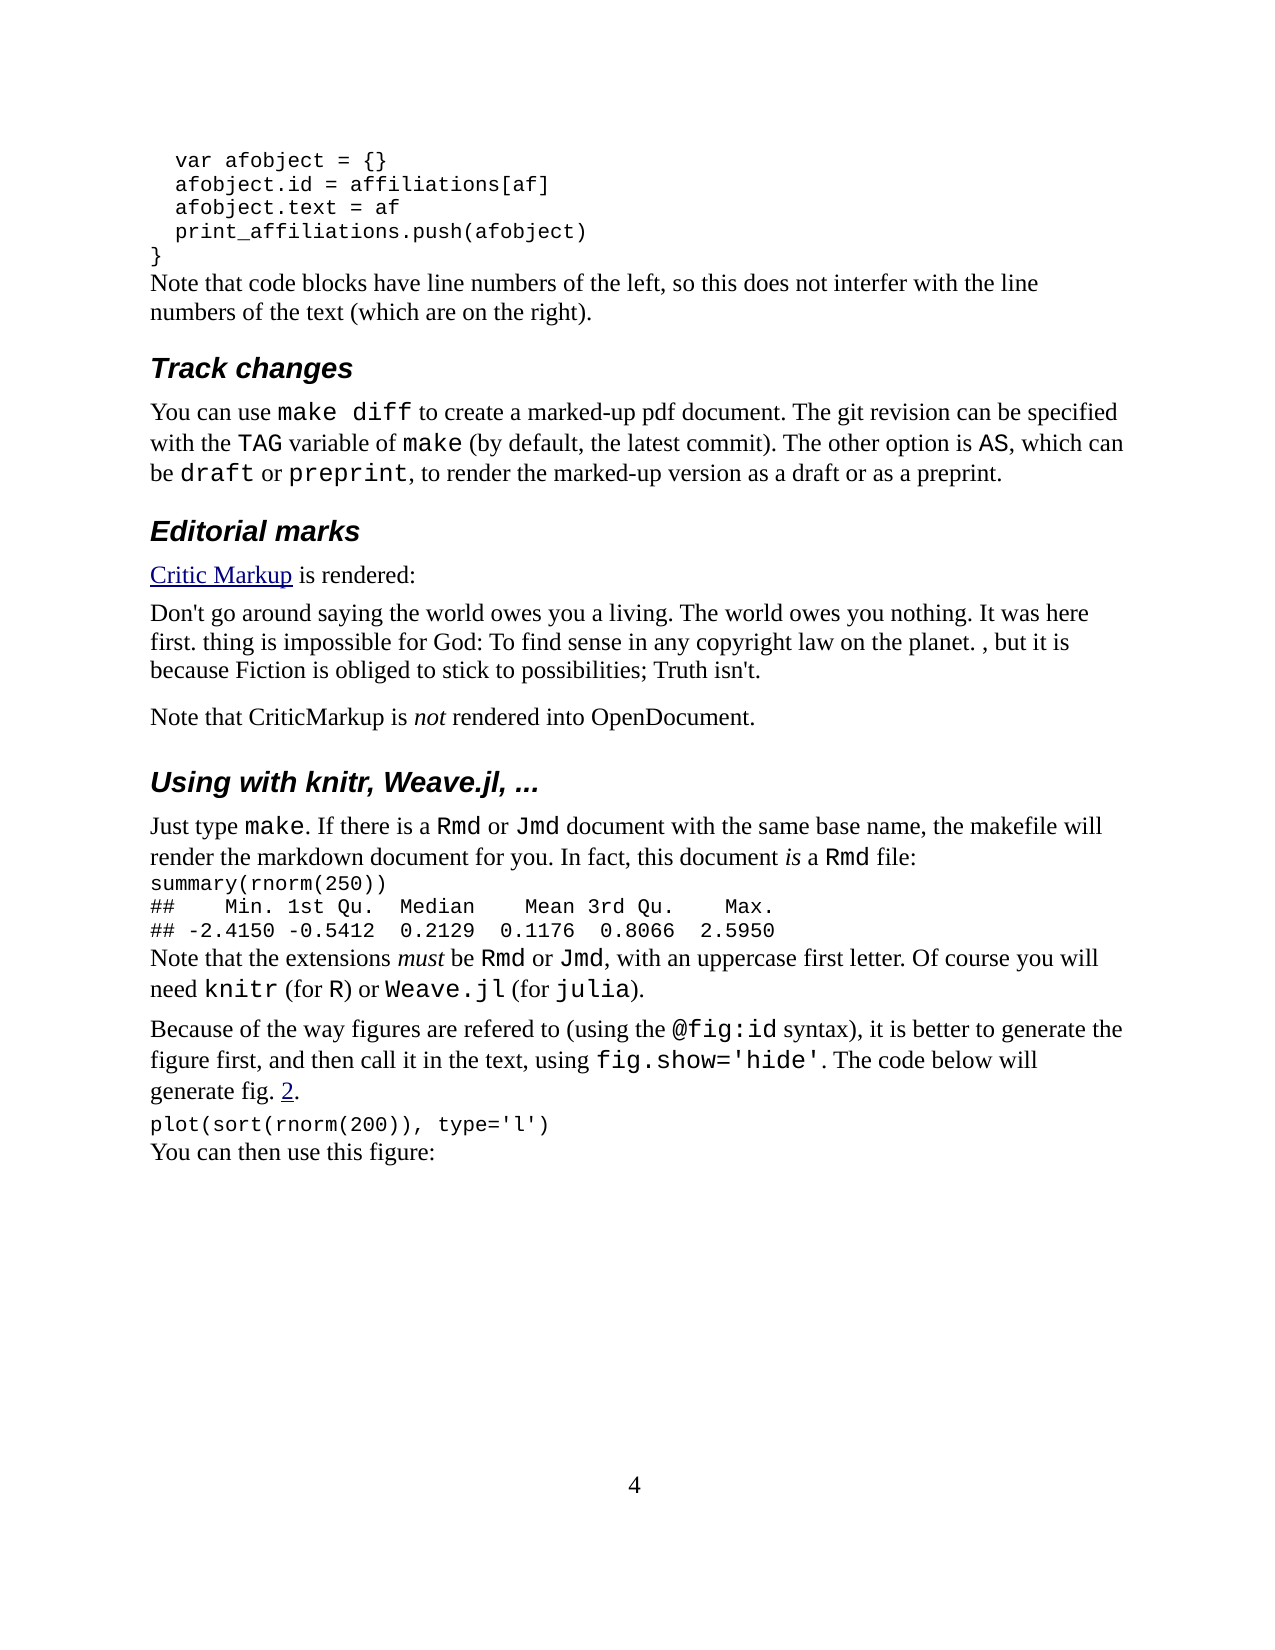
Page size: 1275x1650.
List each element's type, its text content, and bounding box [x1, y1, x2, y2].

text You can then use this figure: [150, 1137, 1125, 1166]
text plot(sort(rnorm(200)), type='l') [150, 1113, 1125, 1137]
text afobject.text = af [150, 197, 1125, 221]
text Critic Markup is rendered: [150, 560, 1125, 589]
text Note that code blocks have line numbers of the left, so this does not interfer with the line numbers of the text (which are on the right). [150, 268, 1125, 326]
text Don't go around saying the world owes you a living. The world owes you nothing. It was here first. thing is impossible for God: To find sense in any copyright law on the planet. , but it is because Fiction is obliged to stick to possibilities; Truth isn't. [150, 598, 1125, 684]
text print_affiliations.push(afobject) [150, 221, 1125, 244]
text Because of the way figures are refered to (using the @fig:id syntax), it is better to generate the figure first, and then call it in the text, using fig.show='hide'. The code below will generate fig. 2. [150, 1014, 1125, 1104]
subtitle Using with knitr, Weave.jl, ... [150, 765, 1125, 798]
text afobject.id = affiliations[af] [150, 174, 1125, 197]
text Note that the extensions must be Rmd or Jmd, with an uppercase first letter. Of course you will need knitr (for R) or Weave.jl (for julia). [150, 943, 1125, 1005]
text You can use make diff to create a marked-up pdf document. The git revision can be specified with the TAG variable of make (by default, the latest commit). The other option is AS, which can be draft or preprint, to render the marked-up version as a draft or as a preprint. [150, 397, 1125, 489]
subtitle Editorial marks [150, 514, 1125, 548]
text Note that CriticMarkup is not rendered into OpenDocument. [150, 702, 1125, 731]
text summary(rnorm(250)) [150, 873, 1125, 896]
subtitle Track changes [150, 351, 1125, 384]
text } [150, 244, 1125, 268]
text ## Min. 1st Qu. Median Mean 3rd Qu. Max. [150, 896, 1125, 920]
text ## -2.4150 -0.5412 0.2129 0.1176 0.8066 2.5950 [150, 920, 1125, 943]
text var afobject = {} [150, 150, 1125, 174]
text Just type make. If there is a Rmd or Jmd document with the same base name, the makefile will render the markdown document for you. In fact, this document is a Rmd file: [150, 811, 1125, 873]
